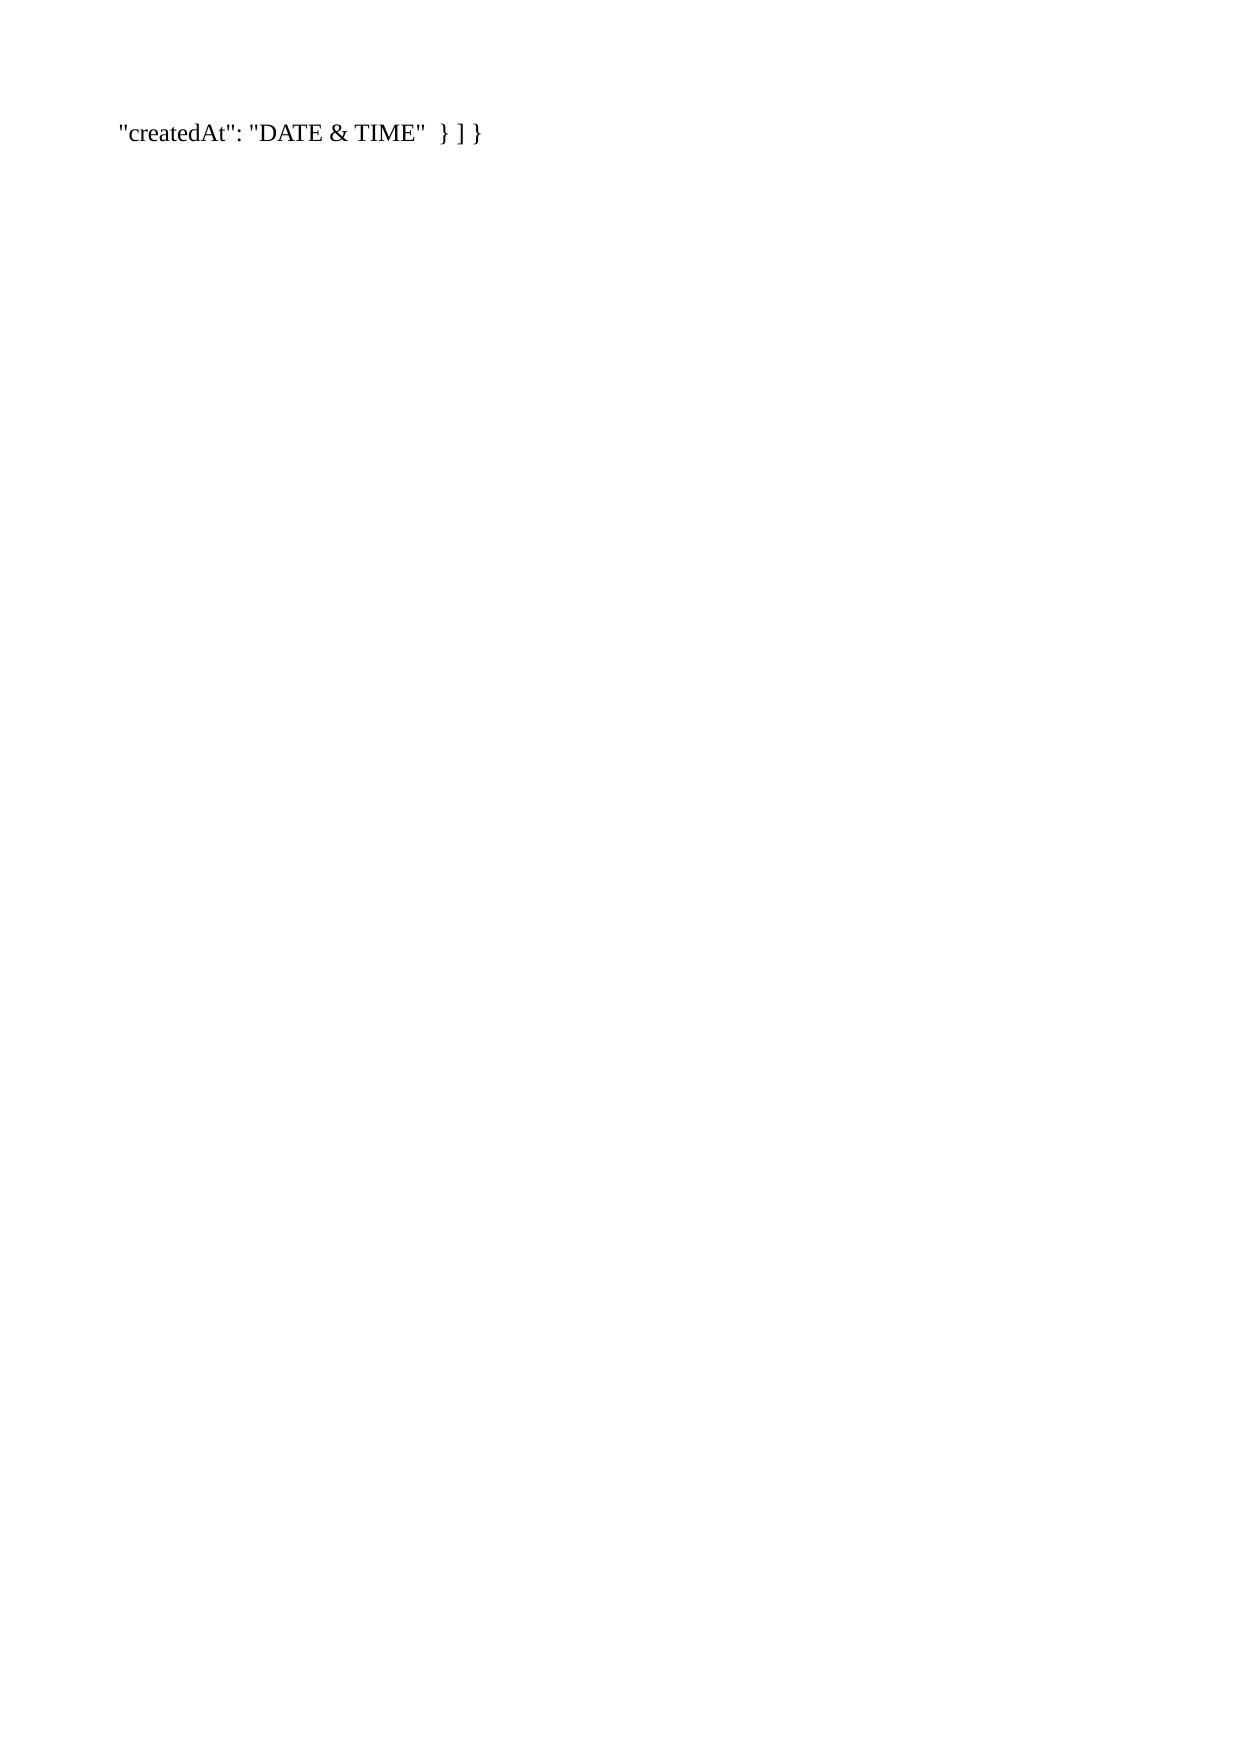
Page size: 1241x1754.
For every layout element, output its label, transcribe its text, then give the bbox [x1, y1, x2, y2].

text "createdAt": "DATE & TIME" } ] } [118, 118, 1122, 147]
